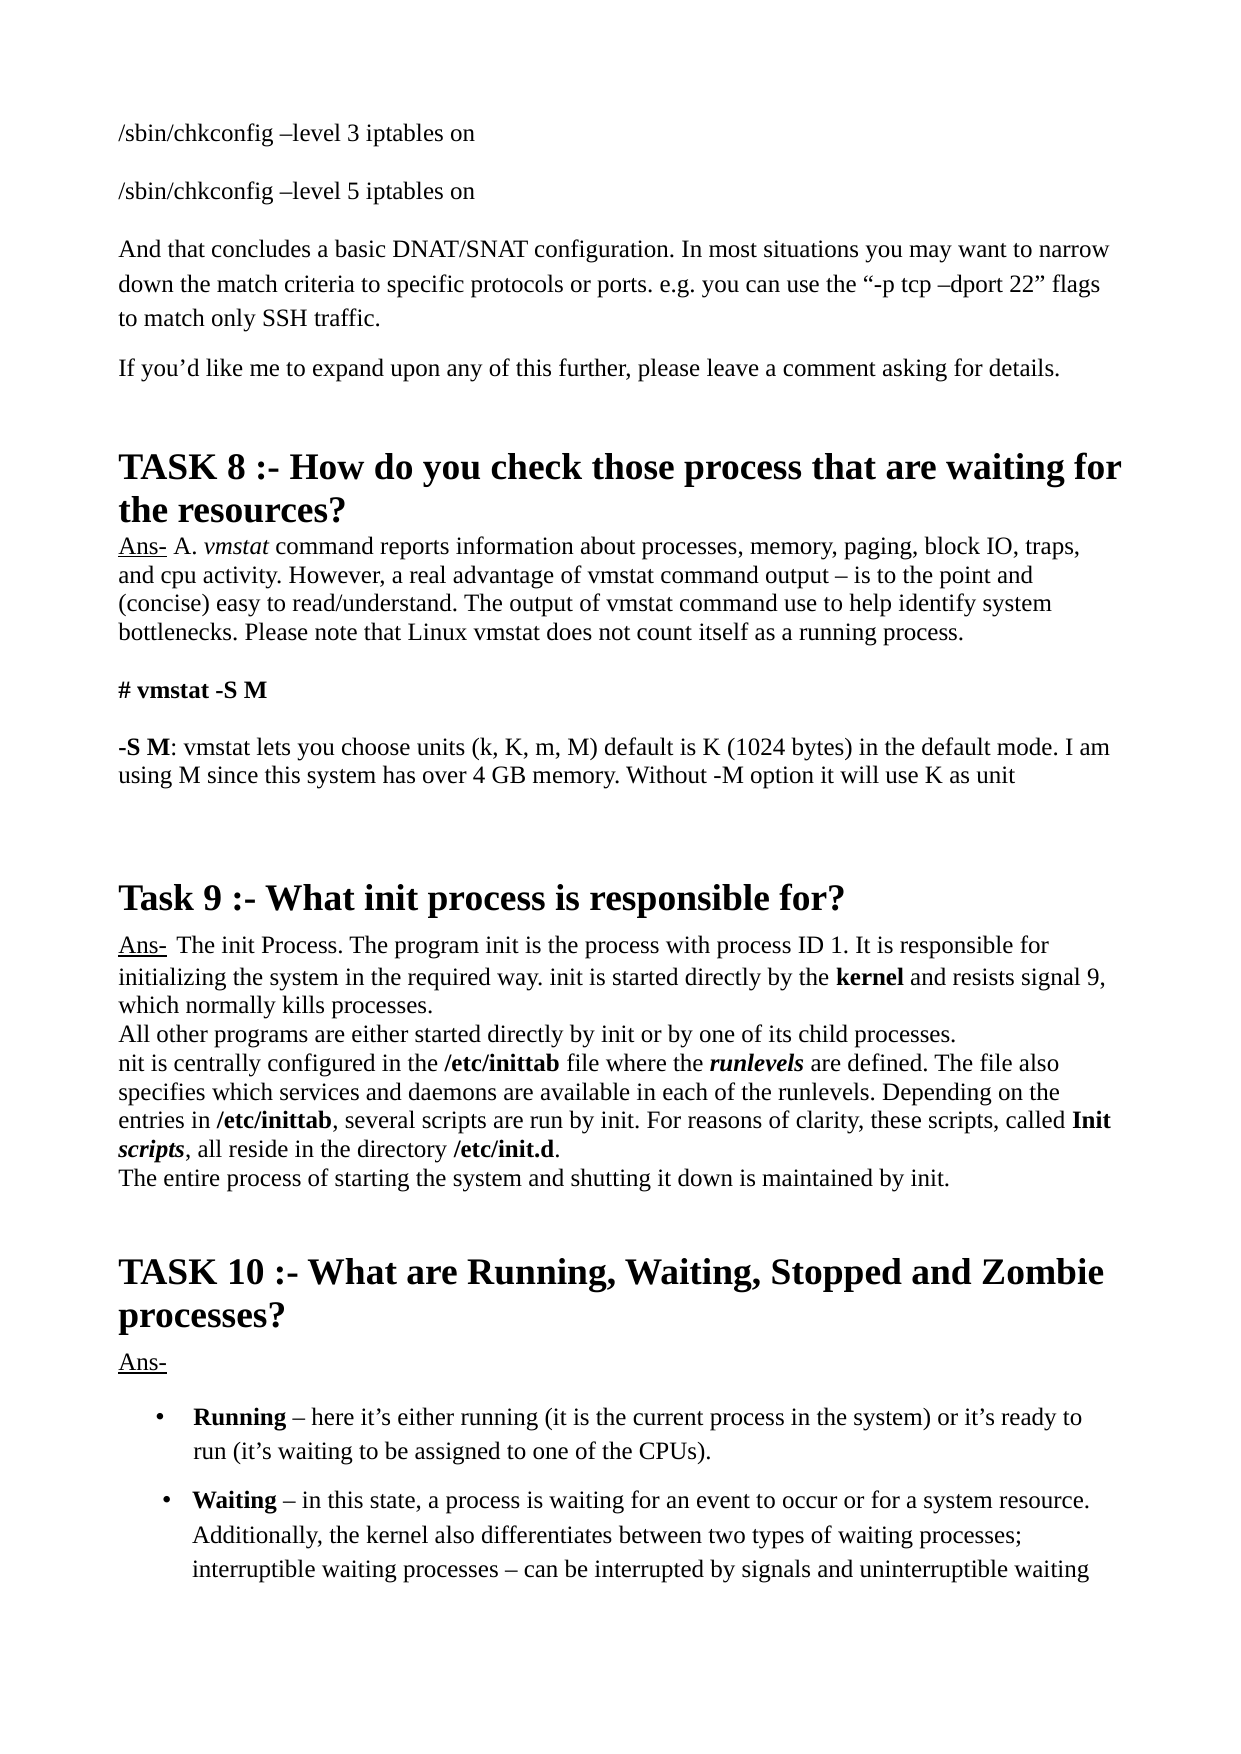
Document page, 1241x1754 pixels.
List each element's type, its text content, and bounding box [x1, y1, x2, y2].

text And that concludes a basic DNAT/SNAT configuration. In most situations you may want to narrow down the match criteria to specific protocols or ports. e.g. you can use the “-p tcp –dport 22” flags to match only SSH traffic. [118, 234, 1122, 332]
text nit is centrally configured in the /etc/inittab file where the runlevels are defined. The file also specifies which services and daemons are available in each of the runlevels. Depending on the entries in /etc/inittab, several scripts are run by init. For reasons of clarity, these scripts, called Init scripts, all reside in the directory /etc/init.d. [118, 1048, 1122, 1163]
text -S M: vmstat lets you choose units (k, K, m, M) default is K (1024 bytes) in the default mode. I am using M since this system has over 4 GB memory. Without -M option it will use K as unit [118, 732, 1122, 789]
text Ans- The init Process. The program init is the process with process ID 1. It is responsible for initializing the system in the required way. init is started directly by the kernel and resists signal 9, which normally kills processes. [118, 919, 1122, 1019]
text /sbin/chkconfig –level 3 iptables on [118, 118, 1122, 147]
text If you’d like me to expand upon any of this further, please leave a comment asking for details. [118, 353, 1122, 381]
text The entire process of starting the system and shutting it down is maintained by init. [118, 1163, 1122, 1192]
text All other programs are either started directly by init or by one of its child processes. [118, 1019, 1122, 1048]
text Ans- [118, 1336, 1122, 1379]
text TASK 10 :- What are Running, Waiting, Stopped and Zombie processes? [118, 1249, 1122, 1336]
text /sbin/chkconfig –level 5 iptables on [118, 176, 1122, 205]
text TASK 8 :- How do you check those process that are waiting for the resources? [118, 445, 1122, 531]
list Waiting – in this state, a process is waiting for an event to occur or for a system resource. Additionally, the kernel also differentiates between two types of waiting processes; interruptible waiting processes – can be interrupted by signals and uninterruptible waiting [162, 1485, 1122, 1583]
text # vmstat -S M [118, 675, 1122, 703]
text Task 9 :- What init process is responsible for? [118, 876, 1122, 919]
text Ans- A. vmstat command reports information about processes, memory, paging, block IO, traps, and cpu activity. However, a real advantage of vmstat command output – is to the point and (concise) easy to read/understand. The output of vmstat command use to help identify system bottlenecks. Please note that Linux vmstat does not count itself as a running process. [118, 531, 1122, 646]
list Running – here it’s either running (it is the current process in the system) or it’s ready to run (it’s waiting to be assigned to one of the CPUs). [156, 1402, 1122, 1465]
